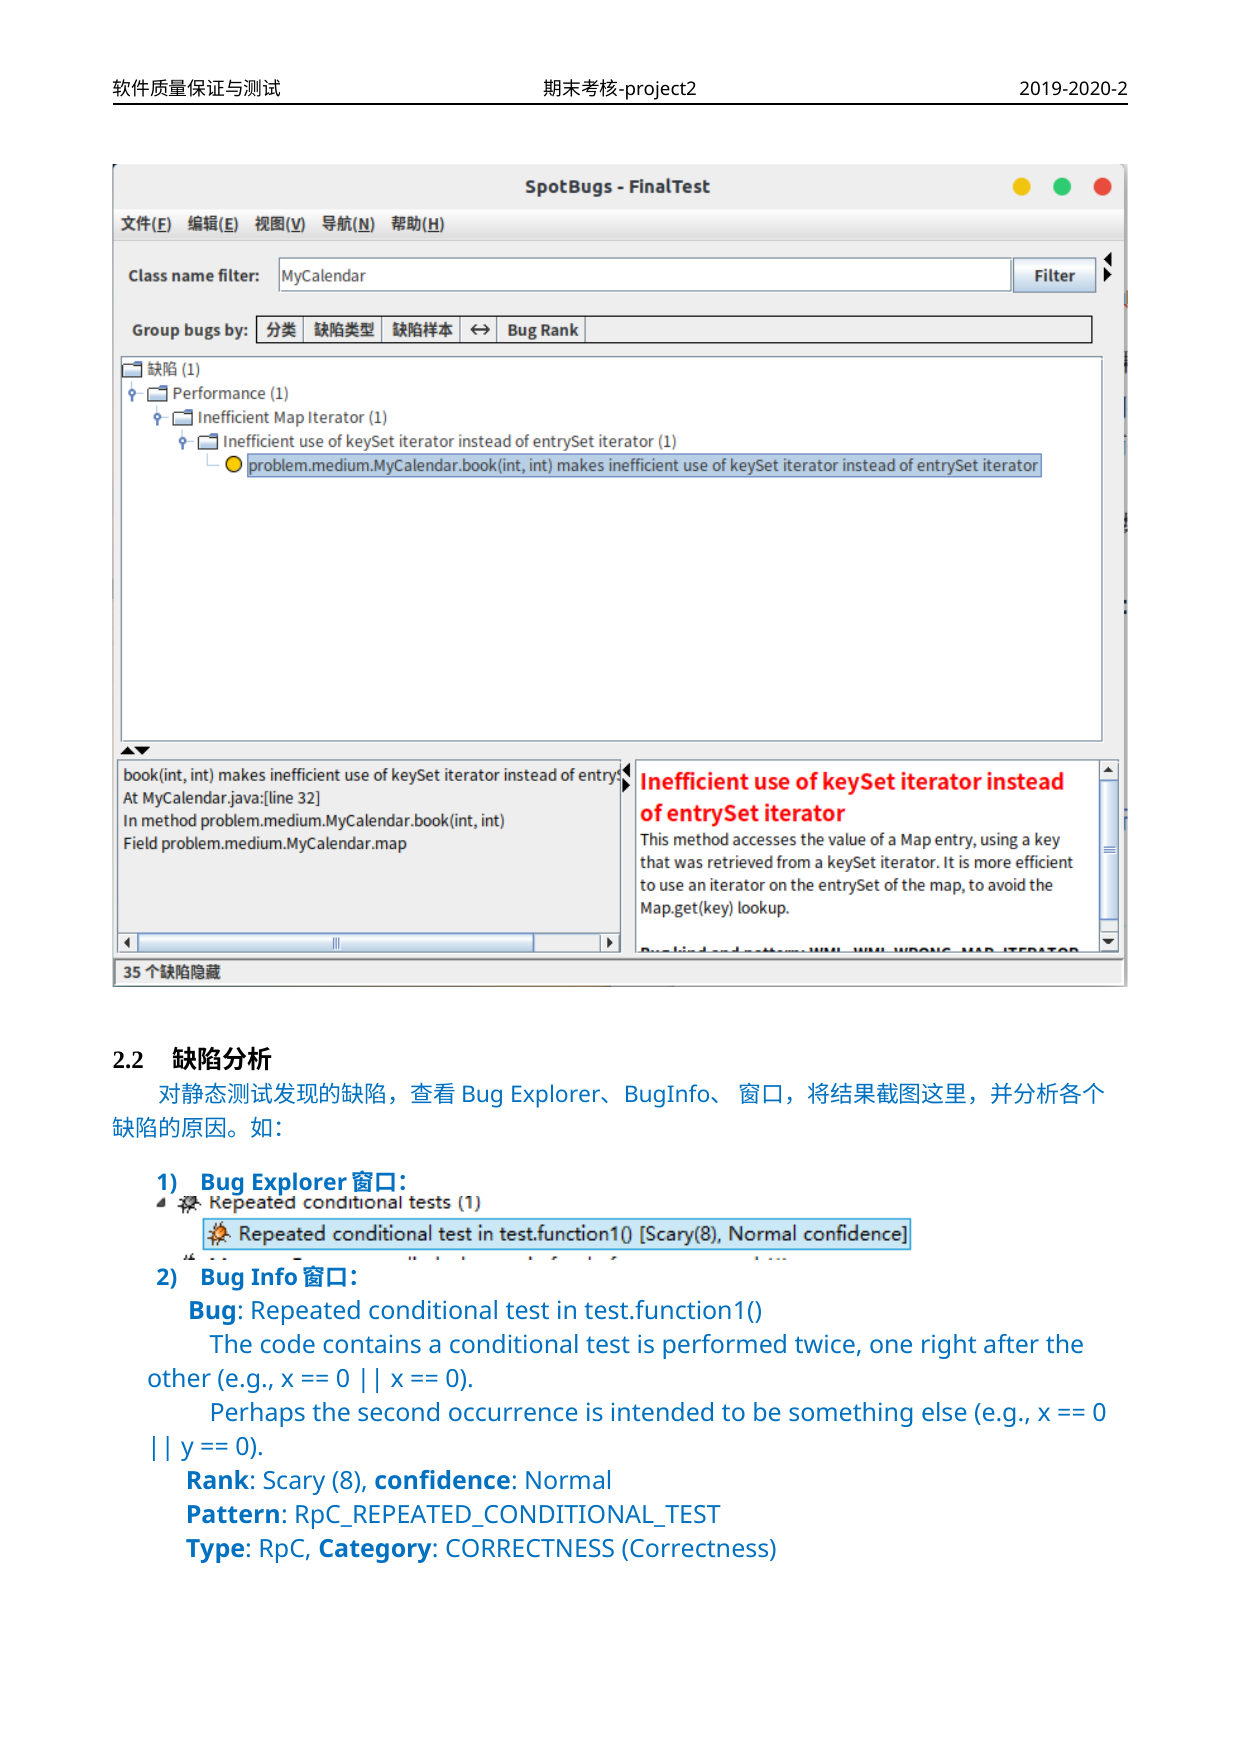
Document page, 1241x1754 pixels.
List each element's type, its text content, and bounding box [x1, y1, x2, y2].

text Type: RpC, Category: CORRECTNESS (Correctness) [135, 1531, 1128, 1565]
text Pattern: RpC_REPEATED_CONDITIONAL_TEST [135, 1497, 1128, 1531]
text Bug: Repeated conditional test in test.function1() [112, 1293, 1128, 1327]
picture [156, 1196, 963, 1260]
subtitle 缺陷分析 [112, 1038, 1128, 1076]
list Bug Explorer窗口： [156, 1163, 1128, 1197]
text The code contains a conditional test is performed twice, one right after the other (e.g., x == 0 || x == 0). [147, 1327, 1128, 1395]
picture [112, 164, 1128, 987]
text Rank: Scary (8), confidence: Normal [135, 1463, 1128, 1497]
text 对静态测试发现的缺陷，查看Bug Explorer、BugInfo、 窗口，将结果截图这里，并分析各个缺陷的原因。如： [112, 1076, 1128, 1143]
list Bug Info窗口： [156, 1259, 1128, 1293]
text Perhaps the second occurrence is intended to be something else (e.g., x == 0 || y == 0). [147, 1395, 1128, 1463]
